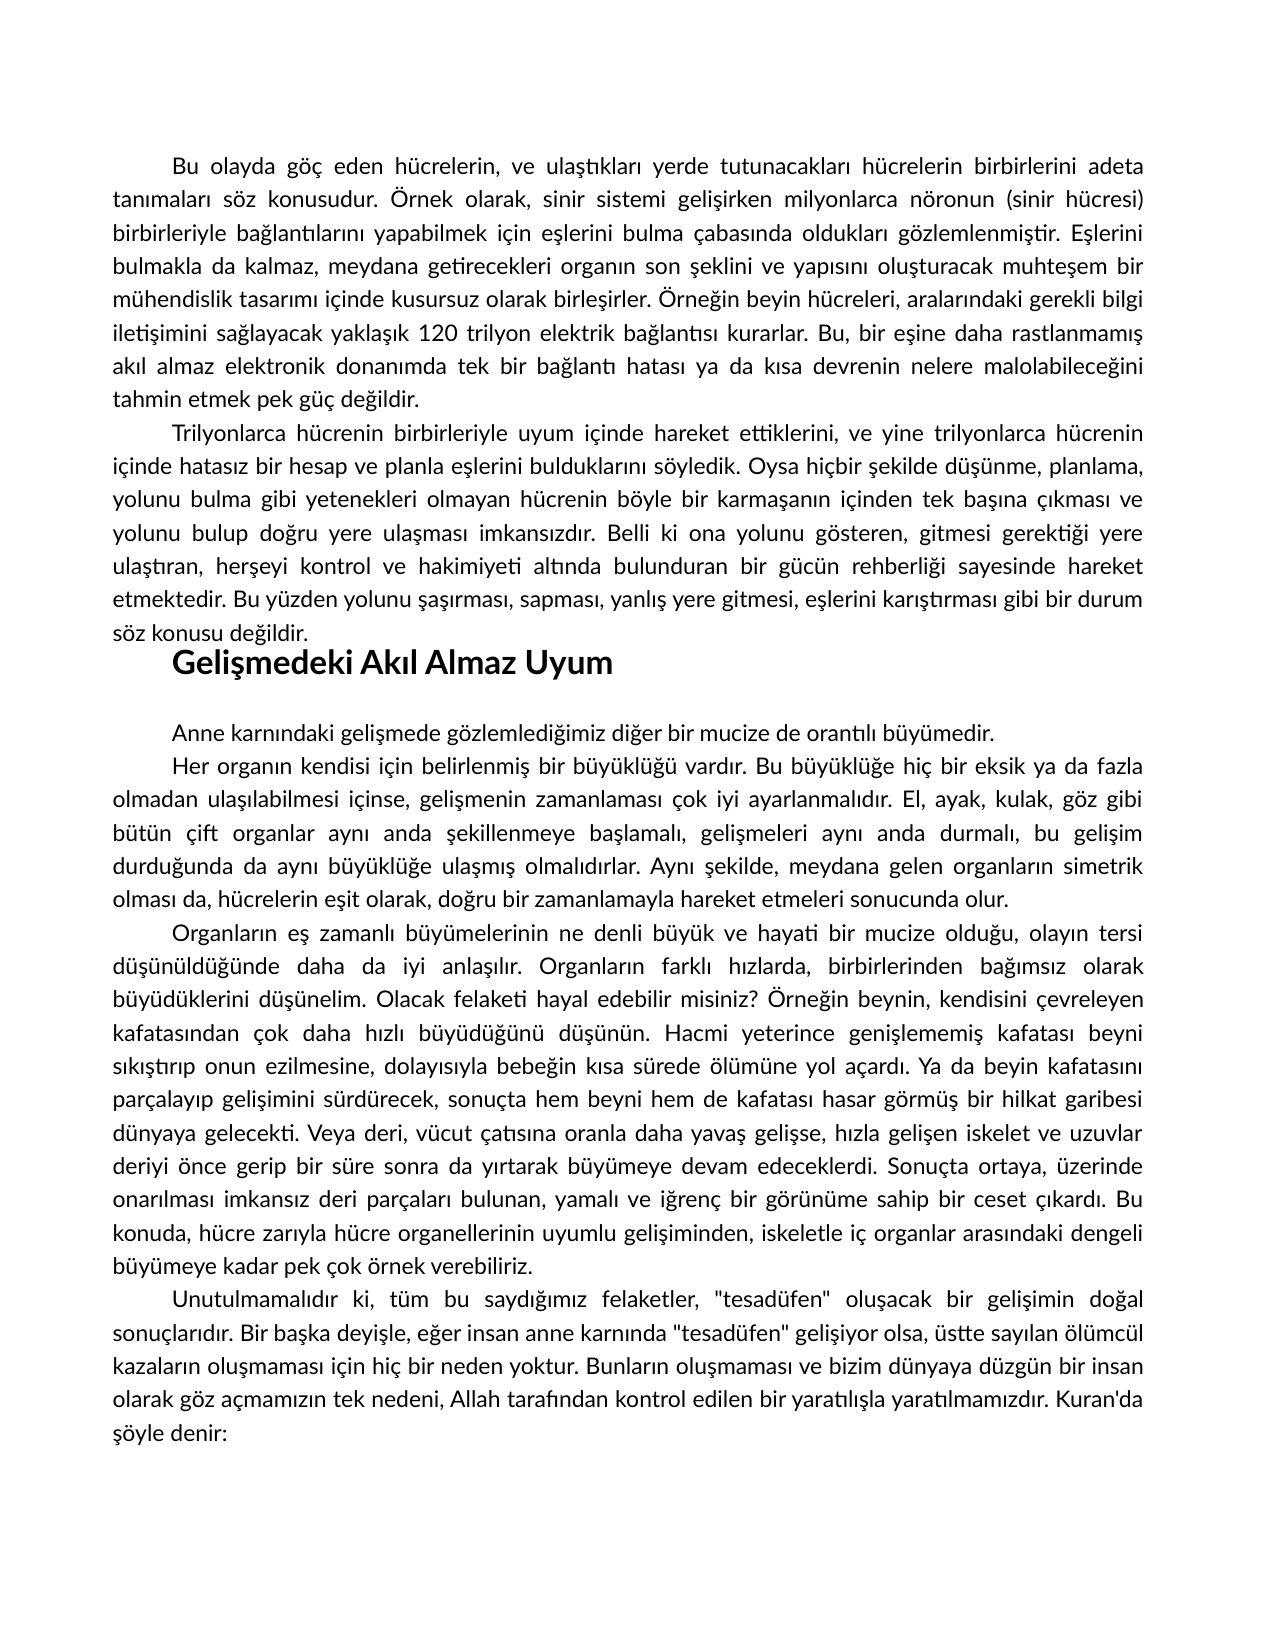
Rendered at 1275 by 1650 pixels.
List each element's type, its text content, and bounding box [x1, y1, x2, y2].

subtitle Gelişmedeki Akıl Almaz Uyum [112, 648, 1145, 681]
text Organların eş zamanlı büyümelerinin ne denli büyük ve hayati bir mucize olduğu, olayın tersi düşünüldüğünde daha da iyi anlaşılır. Organların farklı hızlarda, birbirlerinden bağımsız olarak büyüdüklerini düşünelim. Olacak felaketi hayal edebilir misiniz? Örneğin beynin, kendisini çevreleyen kafatasından çok daha hızlı büyüdüğünü düşünün. Hacmi yeterince genişlememiş kafatası beyni sıkıştırıp onun ezilmesine, dolayısıyla bebeğin kısa sürede ölümüne yol açardı. Ya da beyin kafatasını parçalayıp gelişimini sürdürecek, sonuçta hem beyni hem de kafatası hasar görmüş bir hilkat garibesi dünyaya gelecekti. Veya deri, vücut çatısına oranla daha yavaş gelişse, hızla gelişen iskelet ve uzuvlar deriyi önce gerip bir süre sonra da yırtarak büyümeye devam edeceklerdi. Sonuçta ortaya, üzerinde onarılması imkansız deri parçaları bulunan, yamalı ve iğrenç bir görünüme sahip bir ceset çıkardı. Bu konuda, hücre zarıyla hücre organellerinin uyumlu gelişiminden, iskeletle iç organlar arasındaki dengeli büyümeye kadar pek çok örnek verebiliriz. [112, 914, 1145, 1281]
text Bu olayda göç eden hücrelerin, ve ulaştıkları yerde tutunacakları hücrelerin birbirlerini adeta tanımaları söz konusudur. Örnek olarak, sinir sistemi gelişirken milyonlarca nöronun (sinir hücresi) birbirleriyle bağlantılarını yapabilmek için eşlerini bulma çabasında oldukları gözlemlenmiştir. Eşlerini bulmakla da kalmaz, meydana getirecekleri organın son şeklini ve yapısını oluşturacak muhteşem bir mühendislik tasarımı içinde kusursuz olarak birleşirler. Örneğin beyin hücreleri, aralarındaki gerekli bilgi iletişimini sağlayacak yaklaşık 120 trilyon elektrik bağlantısı kurarlar. Bu, bir eşine daha rastlanmamış akıl almaz elektronik donanımda tek bir bağlantı hatası ya da kısa devrenin nelere malolabileceğini tahmin etmek pek güç değildir. [112, 148, 1145, 414]
text Trilyonlarca hücrenin birbirleriyle uyum içinde hareket ettiklerini, ve yine trilyonlarca hücrenin içinde hatasız bir hesap ve planla eşlerini bulduklarını söyledik. Oysa hiçbir şekilde düşünme, planlama, yolunu bulma gibi yetenekleri olmayan hücrenin böyle bir karmaşanın içinden tek başına çıkması ve yolunu bulup doğru yere ulaşması imkansızdır. Belli ki ona yolunu gösteren, gitmesi gerektiği yere ulaştıran, herşeyi kontrol ve hakimiyeti altında bulunduran bir gücün rehberliği sayesinde hareket etmektedir. Bu yüzden yolunu şaşırması, sapması, yanlış yere gitmesi, eşlerini karıştırması gibi bir durum söz konusu değildir. [112, 414, 1145, 648]
text Her organın kendisi için belirlenmiş bir büyüklüğü vardır. Bu büyüklüğe hiç bir eksik ya da fazla olmadan ulaşılabilmesi içinse, gelişmenin zamanlaması çok iyi ayarlanmalıdır. El, ayak, kulak, göz gibi bütün çift organlar aynı anda şekillenmeye başlamalı, gelişmeleri aynı anda durmalı, bu gelişim durduğunda da aynı büyüklüğe ulaşmış olmalıdırlar. Aynı şekilde, meydana gelen organların simetrik olması da, hücrelerin eşit olarak, doğru bir zamanlamayla hareket etmeleri sonucunda olur. [112, 748, 1145, 914]
text Unutulmamalıdır ki, tüm bu saydığımız felaketler, "tesadüfen" oluşacak bir gelişimin doğal sonuçlarıdır. Bir başka deyişle, eğer insan anne karnında "tesadüfen" gelişiyor olsa, üstte sayılan ölümcül kazaların oluşmaması için hiç bir neden yoktur. Bunların oluşmaması ve bizim dünyaya düzgün bir insan olarak göz açmamızın tek nedeni, Allah tarafından kontrol edilen bir yaratılışla yaratılmamızdır. Kuran'da şöyle denir: [112, 1281, 1145, 1448]
text Anne karnındaki gelişmede gözlemlediğimiz diğer bir mucize de orantılı büyümedir. [112, 714, 1145, 748]
